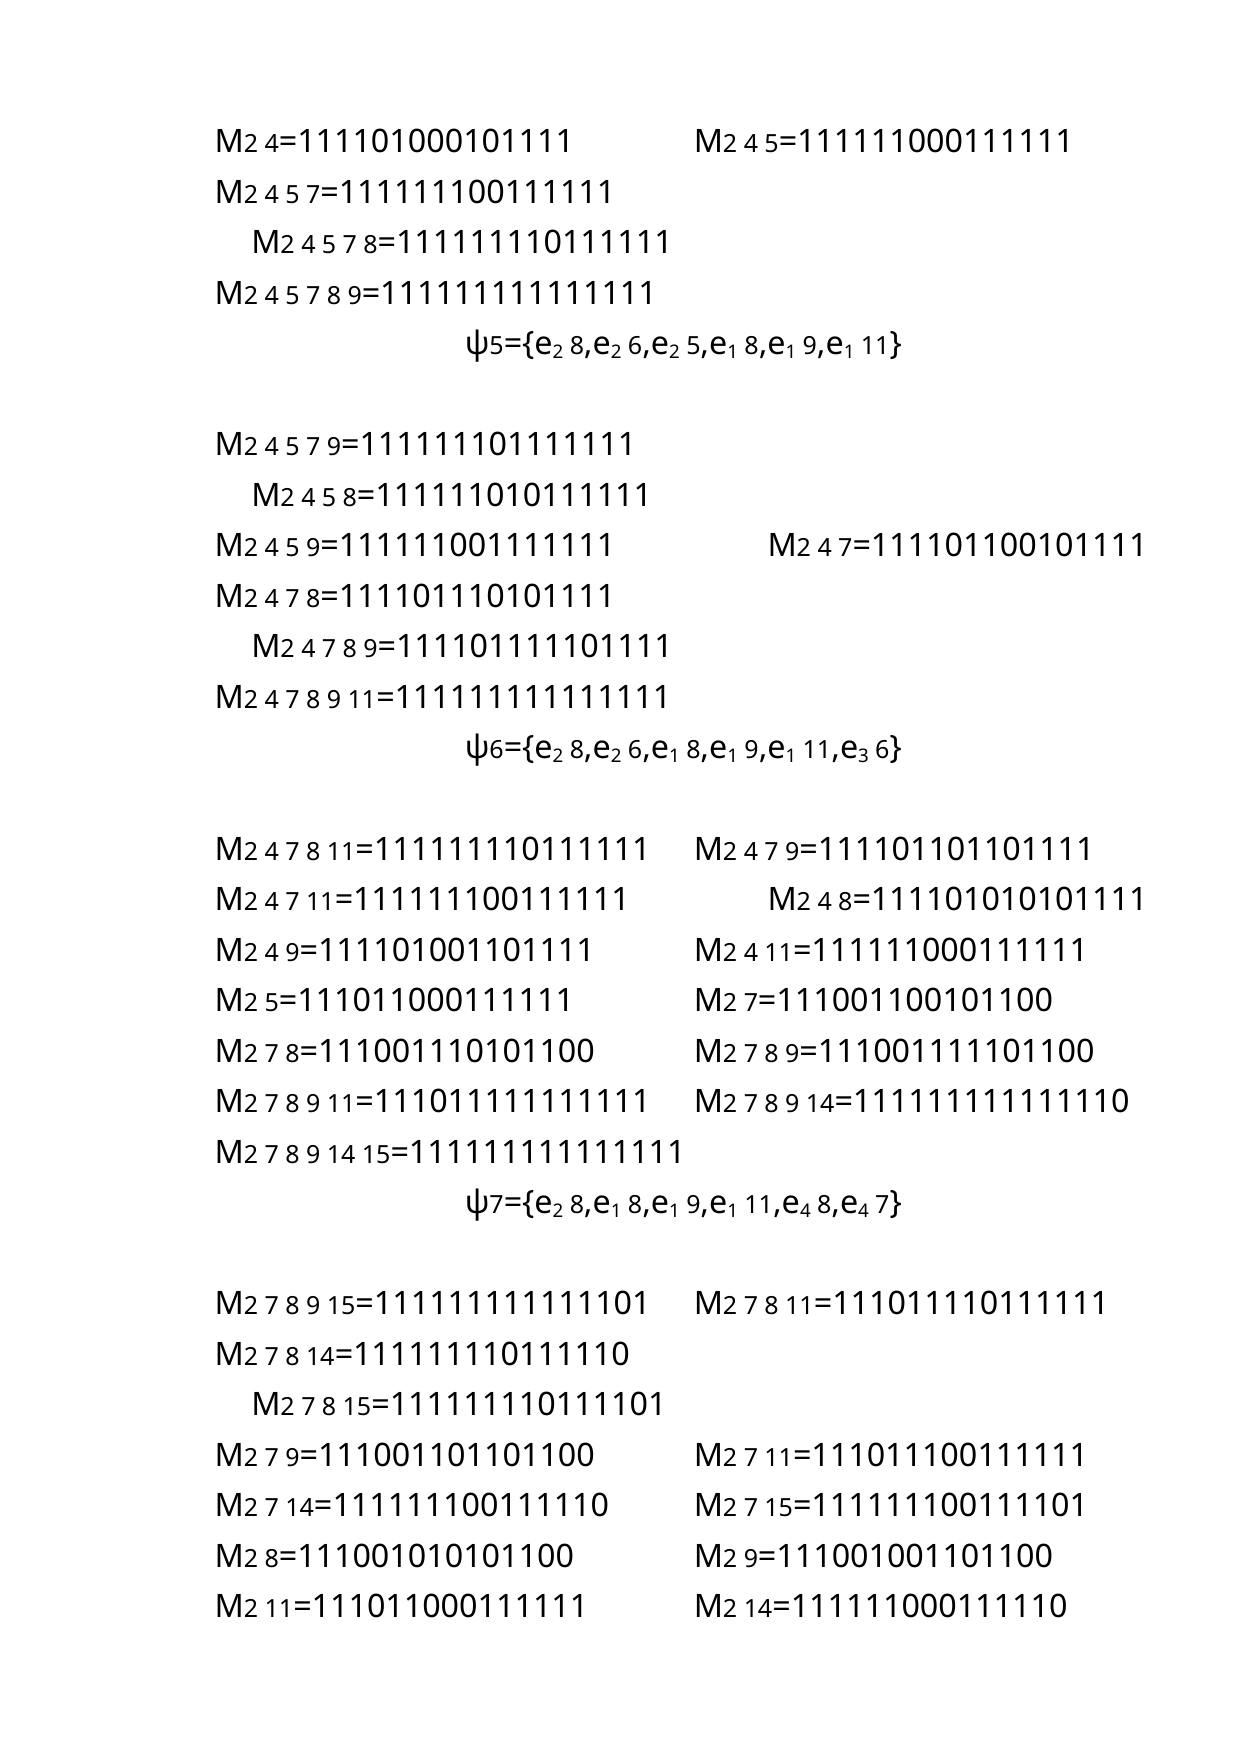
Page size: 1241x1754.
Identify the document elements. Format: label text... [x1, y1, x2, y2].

list M2 7 8 14=111111110111110 M2 7 8 15=111111110111101 [214, 1331, 1152, 1425]
list M2 4 7 8 11=111111110111111 M2 4 7 9=111101101101111 [214, 825, 1152, 869]
list M2 4 9=111101001101111 M2 4 11=111111000111111 [214, 926, 1152, 970]
list M2 4 7 8 9 11=111111111111111 [214, 674, 1152, 718]
list M2 7 8 9 14 15=111111111111111 [214, 1128, 1152, 1172]
list M2 4 5 7 9=111111101111111 M2 4 5 8=111111010111111 [214, 421, 1152, 516]
list M2 4=111101000101111 M2 4 5=111111000111111 [214, 118, 1152, 162]
list ψ5={e2 8,e2 6,e2 5,e1 8,e1 9,e1 11} [214, 320, 1152, 364]
list M2 5=111011000111111 M2 7=111001100101100 [214, 977, 1152, 1021]
list M2 4 5 7=111111100111111 M2 4 5 7 8=111111110111111 [214, 169, 1152, 263]
list ψ6={e2 8,e2 6,e1 8,e1 9,e1 11,e3 6} [214, 724, 1152, 768]
list M2 7 14=111111100111110 M2 7 15=111111100111101 [214, 1482, 1152, 1526]
list M2 7 9=111001101101100 M2 7 11=111011100111111 [214, 1432, 1152, 1476]
list M2 4 7 8=111101110101111 M2 4 7 8 9=111101111101111 [214, 573, 1152, 667]
list M2 7 8=111001110101100 M2 7 8 9=111001111101100 [214, 1027, 1152, 1071]
list M2 7 8 9 11=111011111111111 M2 7 8 9 14=111111111111110 [214, 1078, 1152, 1122]
list M2 11=111011000111111 M2 14=111111000111110 [214, 1583, 1152, 1627]
list M2 8=111001010101100 M2 9=111001001101100 [214, 1533, 1152, 1577]
list ψ7={e2 8,e1 8,e1 9,e1 11,e4 8,e4 7} [214, 1179, 1152, 1223]
list M2 4 5 9=111111001111111 M2 4 7=111101100101111 [214, 522, 1152, 566]
list M2 7 8 9 15=111111111111101 M2 7 8 11=111011110111111 [214, 1280, 1152, 1324]
list M2 4 5 7 8 9=111111111111111 [214, 270, 1152, 314]
list M2 4 7 11=111111100111111 M2 4 8=111101010101111 [214, 876, 1152, 920]
